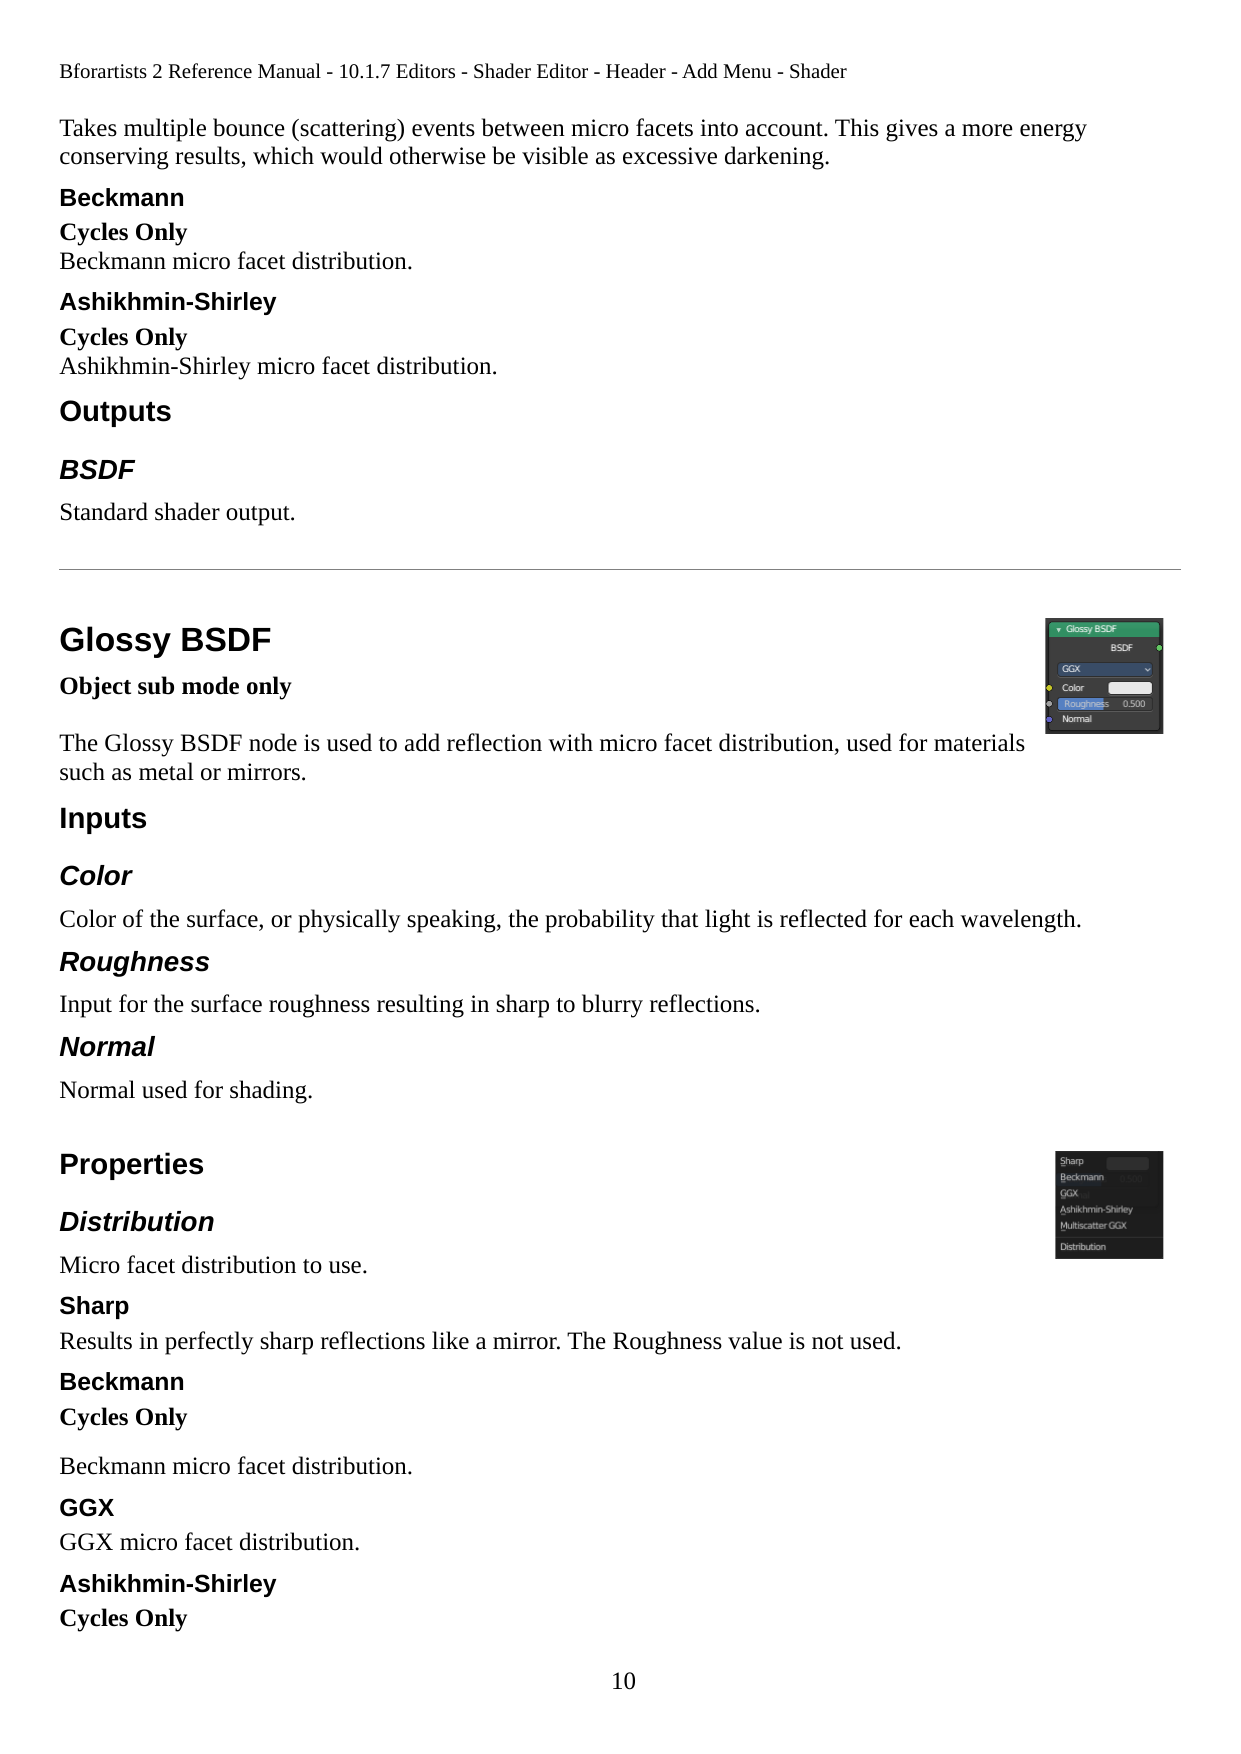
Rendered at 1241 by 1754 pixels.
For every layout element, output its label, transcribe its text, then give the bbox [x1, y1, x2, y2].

subtitle Beckmann [59, 1367, 1181, 1396]
subtitle Beckmann [59, 183, 1181, 211]
text Cycles Only [59, 1402, 1181, 1431]
text Color of the surface, or physically speaking, the probability that light is reflected for each wavelength. [59, 904, 1181, 932]
subtitle Normal [59, 1031, 1181, 1062]
subtitle Distribution [59, 1206, 1055, 1238]
subtitle GGX [59, 1493, 1181, 1521]
text Beckmann micro facet distribution. [59, 246, 1181, 275]
subtitle Properties [59, 1147, 1181, 1181]
subtitle Roughness [59, 945, 1181, 977]
text Results in perfectly sharp reflections like a mirror. The Roughness value is not used. [59, 1326, 1181, 1355]
picture [1045, 618, 1164, 734]
subtitle Outputs [59, 394, 1181, 428]
subtitle [1164, 1206, 1181, 1238]
subtitle Glossy BSDF [59, 620, 1045, 658]
text Micro facet distribution to use. [59, 1250, 1181, 1279]
subtitle Inputs [59, 801, 1181, 834]
text Normal used for shading. [59, 1075, 1181, 1104]
text Object sub mode only [59, 671, 1045, 700]
picture [1055, 1151, 1164, 1259]
subtitle Sharp [59, 1291, 1181, 1320]
text Ashikhmin-Shirley micro facet distribution. [59, 351, 1181, 380]
text [1164, 671, 1181, 700]
text Standard shader output. [59, 497, 1181, 526]
text Cycles Only [59, 217, 1181, 246]
text Takes multiple bounce (scattering) events between micro facets into account. This gives a more energy conserving results, which would otherwise be visible as excessive darkening. [59, 113, 1181, 170]
text Cycles Only [59, 1603, 1181, 1632]
text Input for the surface roughness resulting in sharp to blurry reflections. [59, 989, 1181, 1018]
text Beckmann micro facet distribution. [59, 1451, 1181, 1480]
subtitle BSDF [59, 453, 1181, 485]
text The Glossy BSDF node is used to add reflection with micro facet distribution, used for materials such as metal or mirrors. [59, 728, 1181, 786]
subtitle Ashikhmin-Shirley [59, 1569, 1181, 1597]
subtitle Color [59, 859, 1181, 891]
subtitle Ashikhmin-Shirley [59, 287, 1181, 316]
subtitle [1164, 620, 1181, 658]
text GGX micro facet distribution. [59, 1527, 1181, 1556]
text Cycles Only [59, 322, 1181, 351]
